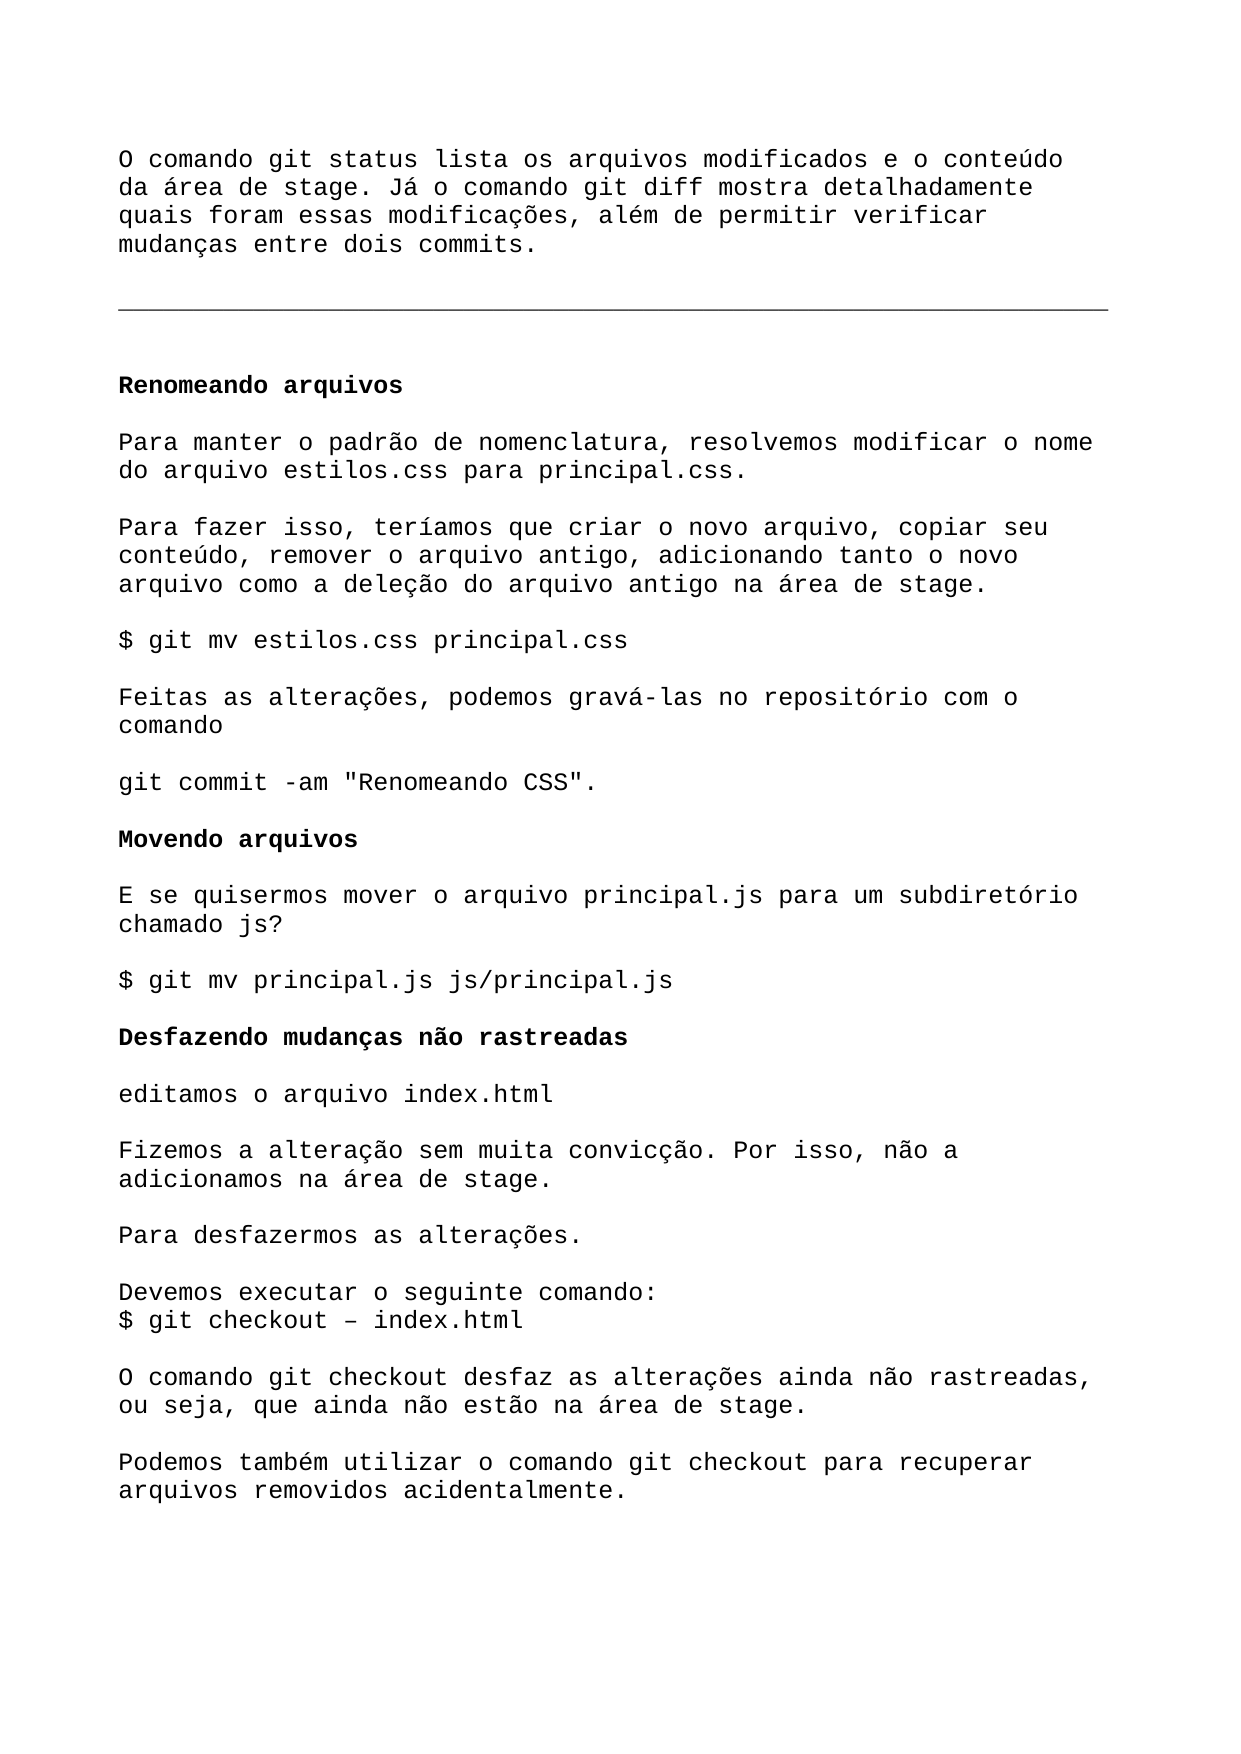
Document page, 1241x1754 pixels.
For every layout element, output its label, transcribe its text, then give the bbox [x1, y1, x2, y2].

text $ git checkout – index.html [118, 1308, 1122, 1336]
text Para desfazermos as alterações. [118, 1223, 1122, 1251]
text $ git mv principal.js js/principal.js [118, 968, 1122, 996]
text git commit -am "Renomeando CSS". [118, 770, 1122, 798]
text Para manter o padrão de nomenclatura, resolvemos modificar o nome do arquivo estilos.css para principal.css. [118, 430, 1122, 486]
text $ git mv estilos.css principal.css [118, 628, 1122, 656]
text Feitas as alterações, podemos gravá-las no repositório com o comando [118, 685, 1122, 741]
text Renomeando arquivos [118, 373, 1122, 401]
text __________________________________________________________________ [118, 288, 1122, 316]
text O comando git status lista os arquivos modificados e o conteúdo [118, 146, 1122, 175]
text editamos o arquivo index.html [118, 1081, 1122, 1110]
text E se quisermos mover o arquivo principal.js para um subdiretório [118, 883, 1122, 911]
text O comando git checkout desfaz as alterações ainda não rastreadas, [118, 1365, 1122, 1393]
text Desfazendo mudanças não rastreadas [118, 1025, 1122, 1053]
text Para fazer isso, teríamos que criar o novo arquivo, copiar seu conteúdo, remover o arquivo antigo, adicionando tanto o novo arquivo como a deleção do arquivo antigo na área de stage. [118, 515, 1122, 600]
text Movendo arquivos [118, 826, 1122, 855]
text Fizemos a alteração sem muita convicção. Por isso, não a adicionamos na área de stage. [118, 1138, 1122, 1195]
text Podemos também utilizar o comando git checkout para recuperar arquivos removidos acidentalmente. [118, 1450, 1122, 1506]
text da área de stage. Já o comando git diff mostra detalhadamente quais foram essas modificações, além de permitir verificar mudanças entre dois commits. [118, 175, 1122, 260]
text ou seja, que ainda não estão na área de stage. [118, 1393, 1122, 1421]
text chamado js? [118, 911, 1122, 940]
text Devemos executar o seguinte comando: [118, 1280, 1122, 1308]
